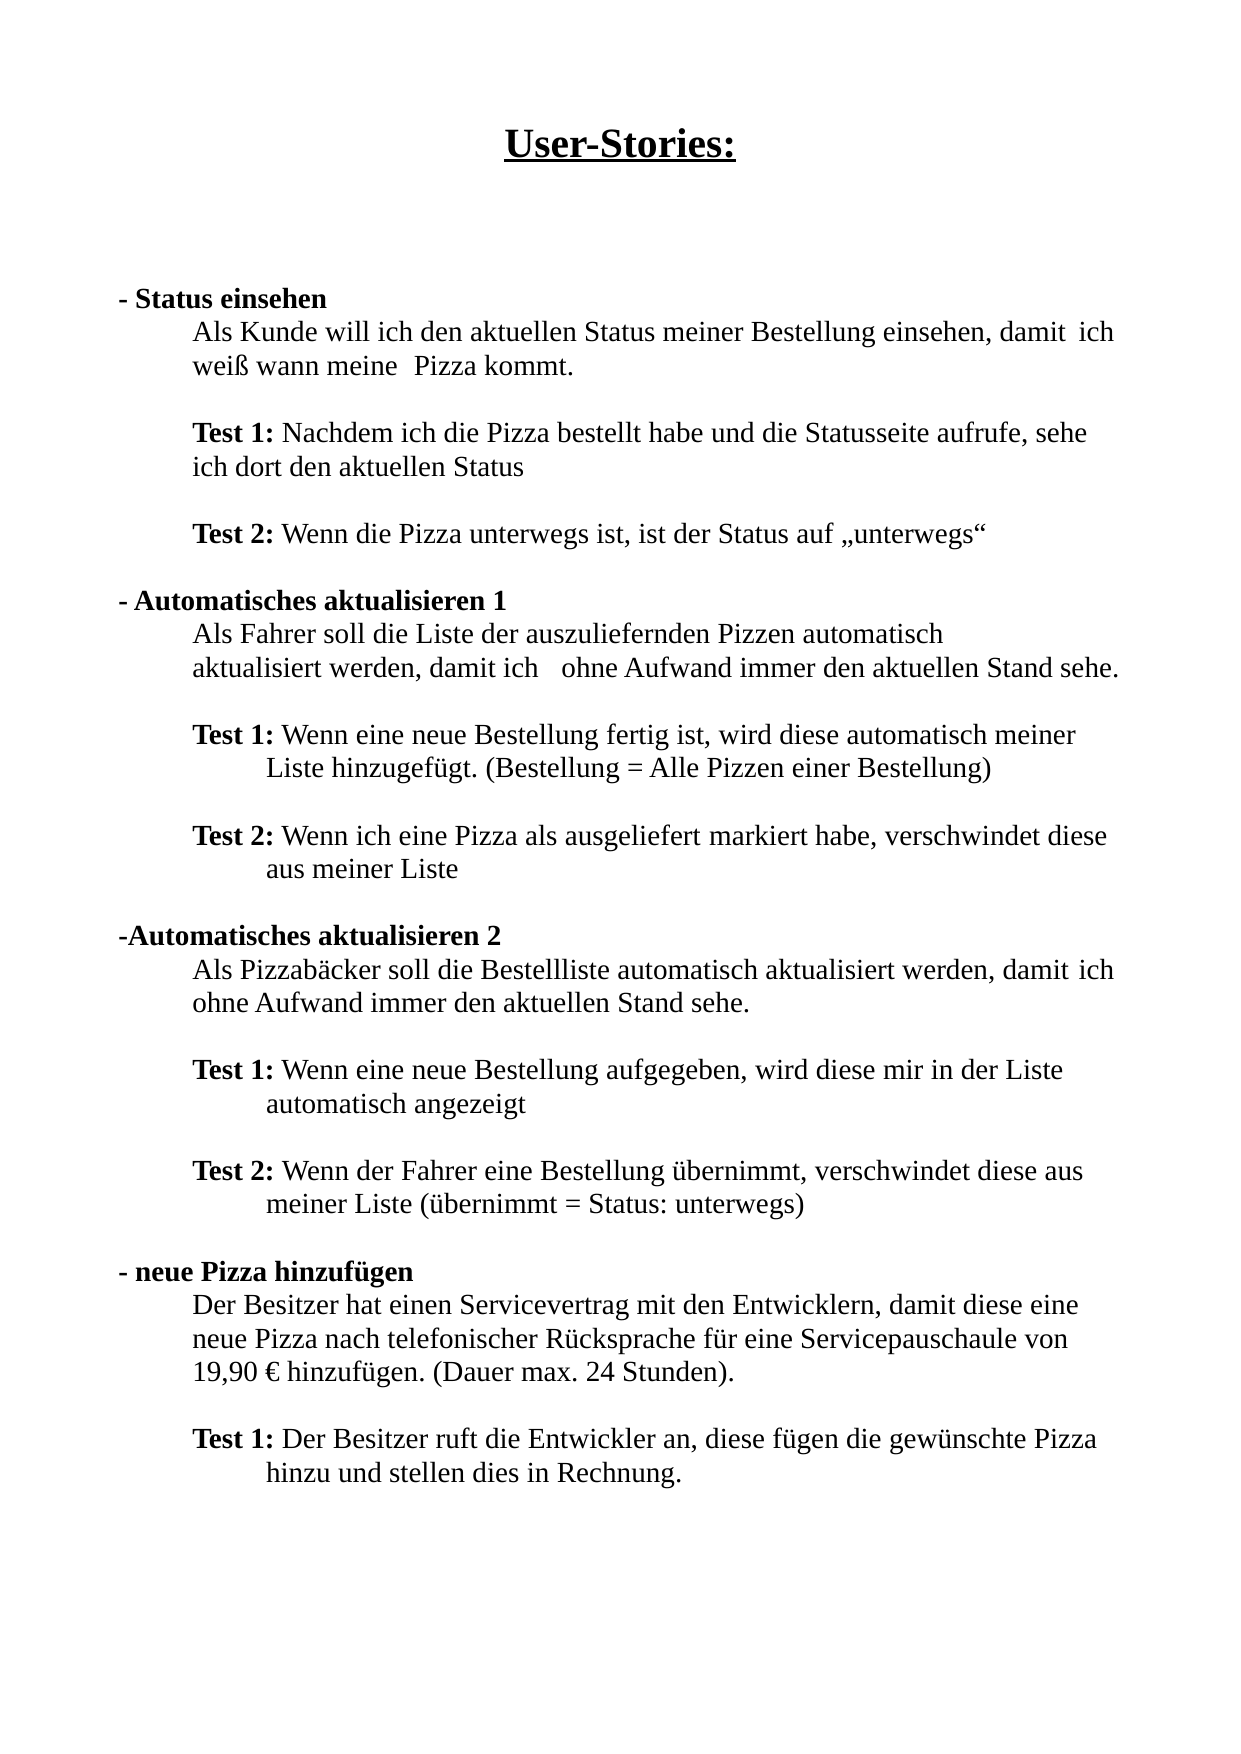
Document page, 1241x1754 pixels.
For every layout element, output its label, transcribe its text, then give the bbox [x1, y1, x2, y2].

text - neue Pizza hinzufügen [118, 1254, 1122, 1287]
text Test 1: Der Besitzer ruft die Entwickler an, diese fügen die gewünschte Pizza hinzu und stellen dies in Rechnung. [118, 1421, 1122, 1488]
text User-Stories: [118, 118, 1122, 166]
text Test 1: Nachdem ich die Pizza bestellt habe und die Statusseite aufrufe, sehe ich dort den aktuellen Status [118, 415, 1122, 482]
text -Automatisches aktualisieren 2 [118, 918, 1122, 952]
text Als Kunde will ich den aktuellen Status meiner Bestellung einsehen, damit ich weiß wann meine Pizza kommt. [118, 314, 1122, 382]
text - Automatisches aktualisieren 1 [118, 583, 1122, 616]
text Test 2: Wenn ich eine Pizza als ausgeliefert markiert habe, verschwindet diese aus meiner Liste [118, 818, 1122, 885]
text Als Pizzabäcker soll die Bestellliste automatisch aktualisiert werden, damit ich ohne Aufwand immer den aktuellen Stand sehe. [118, 952, 1122, 1019]
text Als Fahrer soll die Liste der auszuliefernden Pizzen automatisch aktualisiert werden, damit ich ohne Aufwand immer den aktuellen Stand sehe. [118, 616, 1122, 683]
text Test 1: Wenn eine neue Bestellung aufgegeben, wird diese mir in der Liste automatisch angezeigt [118, 1052, 1122, 1119]
text Der Besitzer hat einen Servicevertrag mit den Entwicklern, damit diese eine neue Pizza nach telefonischer Rücksprache für eine Servicepauschaule von 19,90 € hinzufügen. (Dauer max. 24 Stunden). [118, 1287, 1122, 1388]
text Test 2: Wenn die Pizza unterwegs ist, ist der Status auf „unterwegs“ [118, 516, 1122, 549]
text Test 2: Wenn der Fahrer eine Bestellung übernimmt, verschwindet diese aus meiner Liste (übernimmt = Status: unterwegs) [118, 1153, 1122, 1220]
text Test 1: Wenn eine neue Bestellung fertig ist, wird diese automatisch meiner Liste hinzugefügt. (Bestellung = Alle Pizzen einer Bestellung) [118, 717, 1122, 784]
text - Status einsehen [118, 281, 1122, 314]
